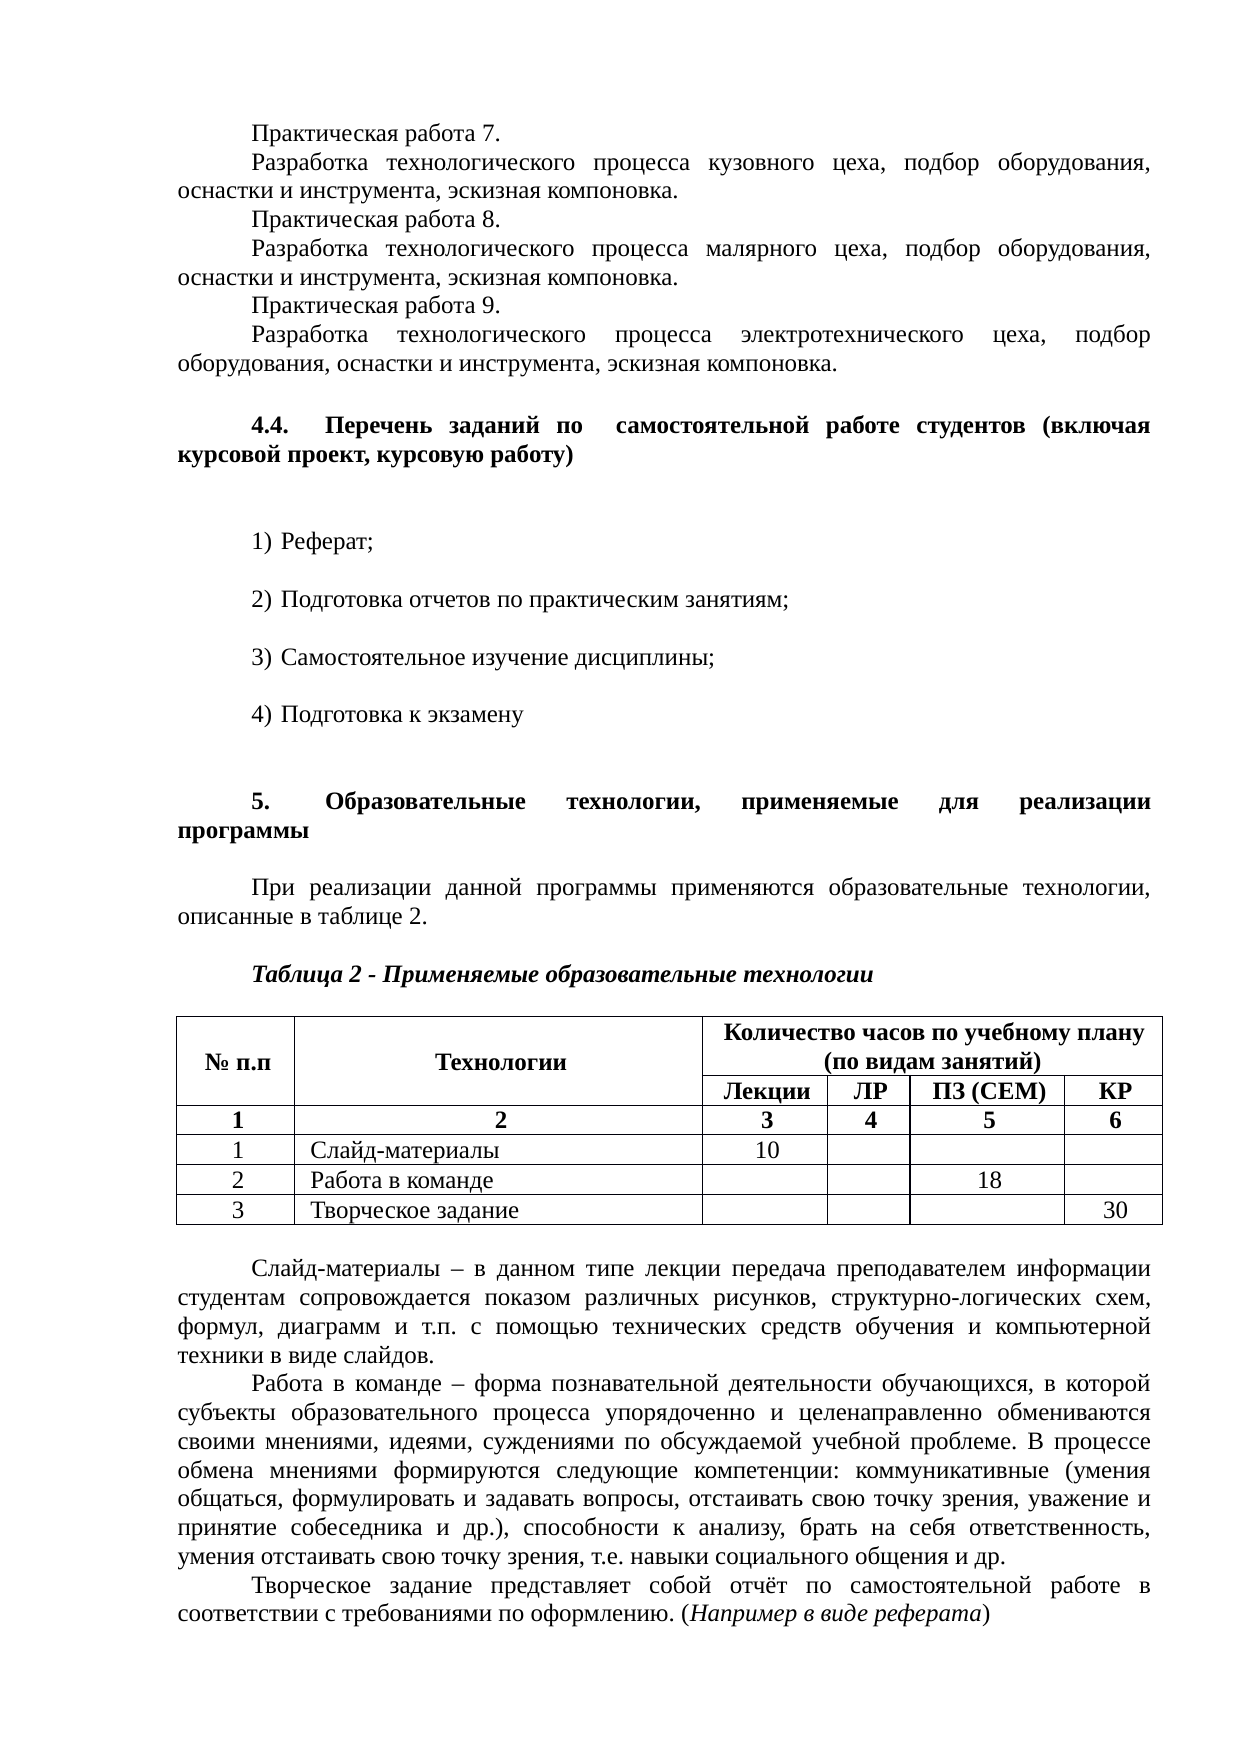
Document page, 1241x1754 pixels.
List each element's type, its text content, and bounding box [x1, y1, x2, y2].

table_cell 30 [1065, 1195, 1162, 1224]
table_cell [911, 1195, 1064, 1224]
list Практическая работа 7. [177, 118, 1152, 147]
table_cell 1 [177, 1106, 294, 1134]
list Перечень заданий по самостоятельной работе студентов (включая курсовой проект, курсовую работу) [177, 410, 1152, 468]
text Слайд-материалы – в данном типе лекции передача преподавателем информации студентам сопровождается показом различных рисунков, структурно-логических схем, формул, диаграмм и т.п. с помощью технических средств обучения и компьютерной техники в виде слайдов. [177, 1253, 1152, 1368]
table_cell [828, 1165, 909, 1194]
table_cell [828, 1135, 909, 1164]
table_cell 18 [911, 1165, 1064, 1194]
text Творческое задание представляет собой отчёт по самостоятельной работе в соответствии с требованиями по оформлению. (Например в виде реферата) [177, 1570, 1152, 1627]
list Практическая работа 8. [177, 204, 1152, 233]
list Разработка технологического процесса малярного цеха, подбор оборудования, оснастки и инструмента, эскизная компоновка. [177, 233, 1152, 291]
list Подготовка отчетов по практическим занятиям; [177, 584, 1152, 612]
table_cell [703, 1165, 827, 1194]
table_header № п.п [177, 1017, 294, 1104]
table_cell 2 [295, 1106, 702, 1134]
table_cell 3 [703, 1106, 827, 1134]
table_cell ПЗ (СЕМ) [911, 1076, 1064, 1104]
list Подготовка к экзамену [177, 699, 1152, 728]
list Образовательные технологии, применяемые для реализации программы [177, 786, 1152, 844]
text Работа в команде – форма познавательной деятельности обучающихся, в которой субъекты образовательного процесса упорядоченно и целенаправленно обмениваются своими мнениями, идеями, суждениями по обсуждаемой учебной проблеме. В процессе обмена мнениями формируются следующие компетенции: коммуникативные (умения общаться, формулировать и задавать вопросы, отстаивать свою точку зрения, уважение и принятие собеседника и др.), способности к анализу, брать на себя ответственность, умения отстаивать свою точку зрения, т.е. навыки социального общения и др. [177, 1368, 1152, 1570]
table_header Технологии [295, 1017, 702, 1104]
table_cell [828, 1195, 909, 1224]
table_cell ЛР [828, 1076, 909, 1104]
table_cell [703, 1195, 827, 1224]
text Таблица 2 - Применяемые образовательные технологии [177, 959, 1152, 987]
table_cell [1065, 1165, 1162, 1194]
table_cell Работа в команде [295, 1165, 702, 1194]
table_cell 2 [177, 1165, 294, 1194]
table_cell 6 [1065, 1106, 1162, 1134]
table_cell Лекции [703, 1076, 827, 1104]
table_cell КР [1065, 1076, 1162, 1104]
table_header Количество часов по учебному плану (по видам занятий) [703, 1017, 1162, 1075]
table_cell 1 [177, 1135, 294, 1164]
list Практическая работа 9. [177, 291, 1152, 319]
list Самостоятельное изучение дисциплины; [177, 642, 1152, 670]
list Разработка технологического процесса кузовного цеха, подбор оборудования, оснастки и инструмента, эскизная компоновка. [177, 147, 1152, 204]
list Реферат; [177, 526, 1152, 554]
table_cell 3 [177, 1195, 294, 1224]
table_cell 4 [828, 1106, 909, 1134]
table_cell [911, 1135, 1064, 1164]
table_cell Слайд-материалы [295, 1135, 702, 1164]
text При реализации данной программы применяются образовательные технологии, описанные в таблице 2. [177, 872, 1152, 930]
table_cell 5 [911, 1106, 1064, 1134]
list Разработка технологического процесса электротехнического цеха, подбор оборудования, оснастки и инструмента, эскизная компоновка. [177, 319, 1152, 377]
table_cell 10 [703, 1135, 827, 1164]
table_cell Творческое задание [295, 1195, 702, 1224]
table_cell [1065, 1135, 1162, 1164]
